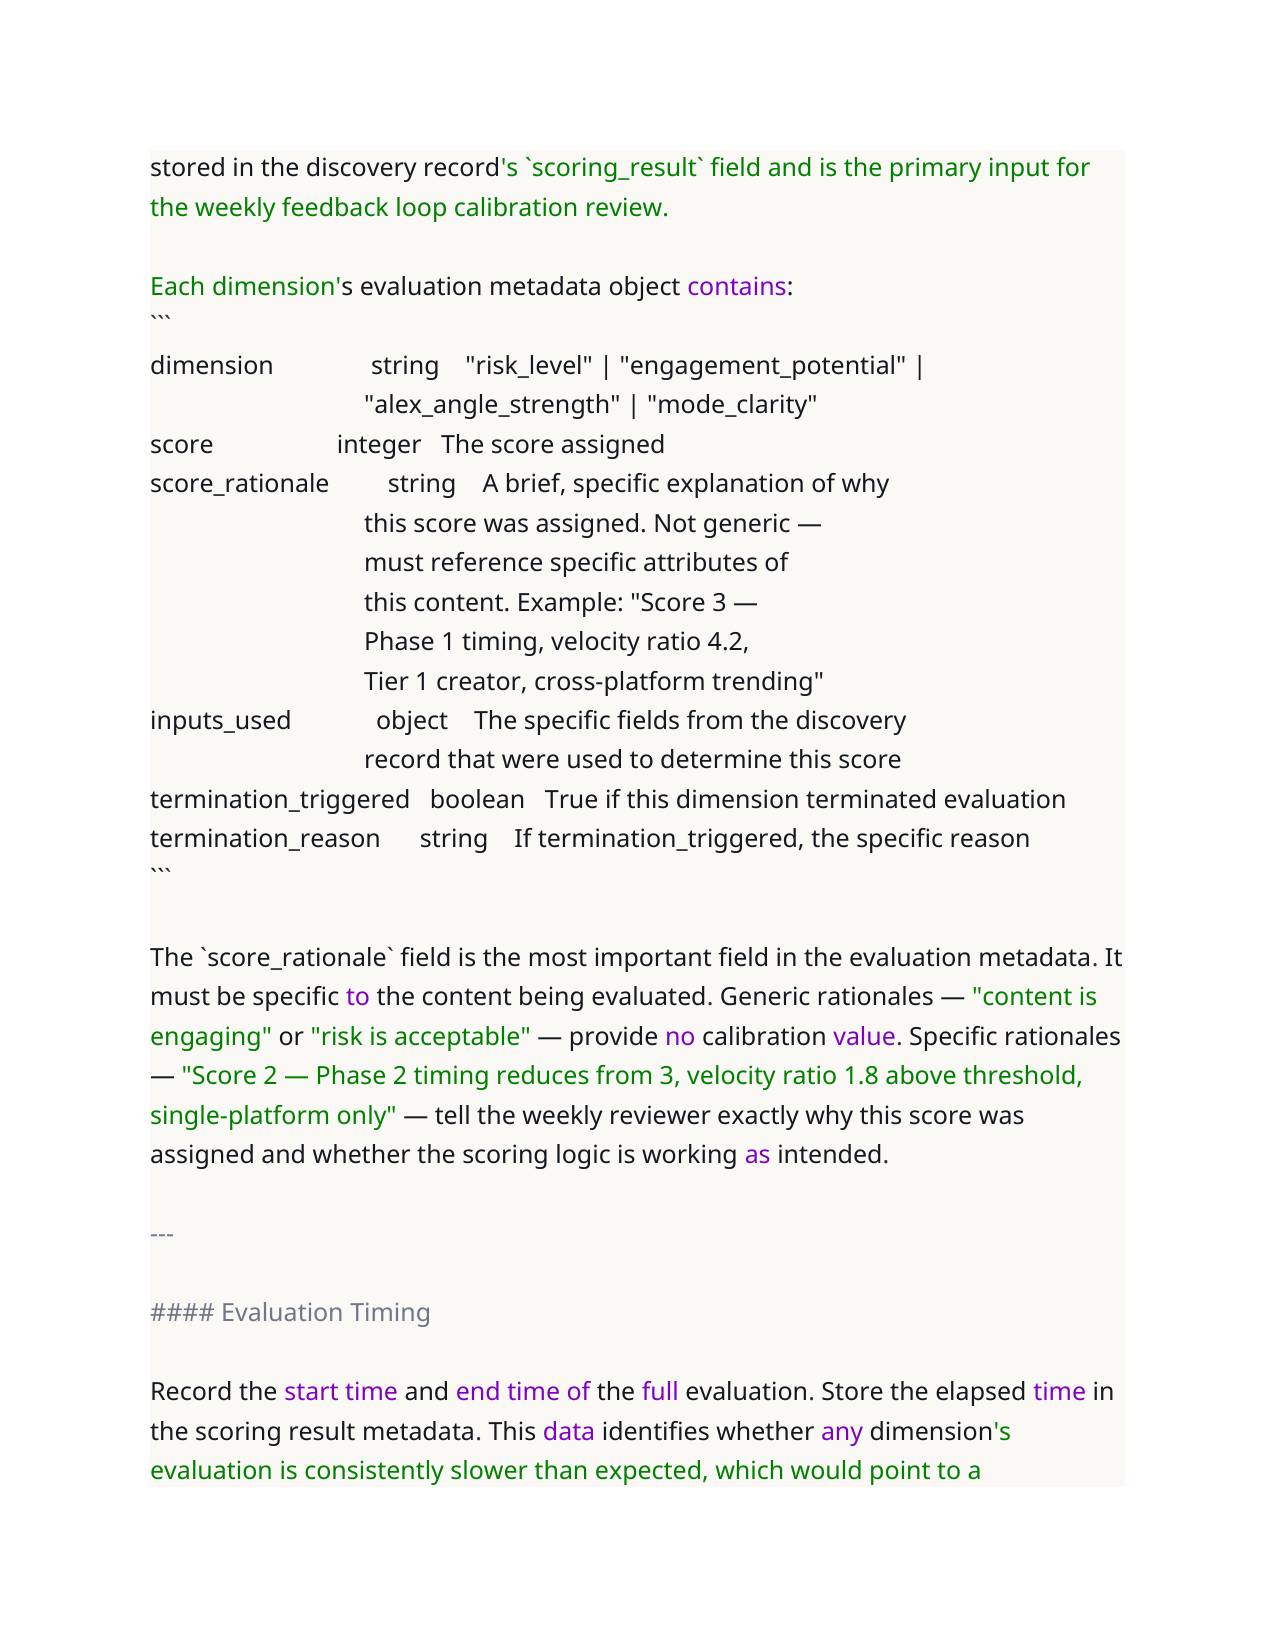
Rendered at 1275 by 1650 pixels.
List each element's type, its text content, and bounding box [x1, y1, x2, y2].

text SELECT * FROM discovery_queue WHERE status = 'pending_scoring' ORDER BY CASE timing_phase WHEN 'phase_1' THEN 1 WHEN 'phase_2' THEN 2 WHEN 'phase_3' THEN 3 ELSE 4 END ASC, CASE WHEN record->>'discovery_signals.category' = 'creator_watchlist' THEN 1 ELSE 2 END ASC, discovered_at ASC LIMIT 1 FOR UPDATE SKIP LOCKED ``` The `FOR UPDATE SKIP LOCKED` clause is critical. It acquires a row-level lock on the selected record and skips any records that are already locked by another process. This prevents two concurrent Scoring Component processes from picking up the same record simultaneously. In the prototype phase there is only one Scoring Component process, but the locking ensures correctness even if multiple processes run in the future and makes the system safe to scale. --- #### Handling an Empty Queue When the query returns no rows, the Queue Reader logs a `queue_empty` event (not an error — this is normal) and waits for the polling interval before querying again. It does not log `queue_empty` on every empty poll — it logs it once when the queue first becomes empty and then logs a `queue_non_empty` event when records return. Repeated `queue_empty` logs for every poll cycle produce noise that obscures real operational signals. --- #### Handling a Stale Phase Timing When the Queue Reader reads a record, the `timing_phase` field reflects the phase at the time the discovery system wrote the record. By the time the Scoring Component reads it, the content may have moved into a later phase — a Phase 1 record that sat in the queue for 7 hours is now in Phase 2. The Queue Reader must recalculate the current timing phase before passing the record to the Evaluation Engine. Use the same timing phase calculation logic defined in the Queue Writer section of the discovery documentation — content age from `content_created_at` to the current time, mapped to phase boundaries by content category. If the current timing phase is later than the recorded timing phase, update the `timing_phase` field in the record before evaluation and log a `phase_drift` event recording the original phase and the current phase. If the current phase is "expired" — the content is older than the maximum age window for its category — do not evaluate the record. Update the status to `"expired"`, log an `expired_before_scoring` event, and move to the next record. Do not route expired records to any review queue. --- #### Record Lock Timeout The row-level lock acquired by `FOR UPDATE SKIP LOCKED` is held until the database transaction completes. The transaction must complete — either by committing the scoring result or rolling back on failure — within a defined timeout period. If evaluation takes longer than expected and the lock is held for too long, other processes cannot pick up the record even though it is not being actively processed. Set a lock timeout of 120 seconds. This is generous — a full evaluation should complete in under 5 seconds under normal conditions. If evaluation has not completed within 120 seconds, roll back the transaction, log a `lock_timeout` critical error with the discovery_id, and move to the next record. The timed-out record reverts to `pending_scoring` status and will be picked up on the next polling cycle. --- ### Sub-Component 2: Evaluation Engine --- #### What the Evaluation Engine Does The Evaluation Engine receives a single discovery record from the Queue Reader and orchestrates the evaluation of all four scoring dimensions. It is the control layer — it does not contain any dimension-specific scoring logic itself, but it calls each Dimension Evaluator in the correct order, handles termination conditions, collects results, and passes them to the Composite Score Calculator. --- #### Evaluation Order and Termination Logic The Evaluation Engine calls dimension evaluators in this exact order. The order is not arbitrary — it is designed so that the most disqualifying conditions are checked first, terminating evaluation before wasted computation. **Step 1: Risk Level Evaluation.** Call the Risk Level Evaluator. Receive the score (0 or -3) and evaluation metadata. If the score is -3: immediately terminate evaluation. Do not call any other dimension evaluator. Pass the Risk Level result directly to the Tier Classifier with a Red-tier designation. The Composite Score Calculator is not called. Log the termination with the specific Red-tier trigger. If the score is 0: continue to Step 2. **Step 2: Engagement Potential Evaluation.** Call the Engagement Potential Evaluator. Receive the score (0, 1, 2, or 3) and evaluation metadata. If the score is 0: do not terminate evaluation. A score of 0 on Engagement Potential means the content has no meaningful engagement window — but the system still needs to know this forrouting purposes. Continue to Step 3. The composite score will be low enough to produce a Do Not Engage or Pass outcome regardless of other dimensions. If the score is 1, 2, or 3: continue to Step 3. **Step 3: Alex Angle Strength Evaluation.** Call the Alex Angle Strength Evaluator. Receive the score (0, 1, 2, or 3) and evaluation metadata. If the score is 0: terminate evaluation. An Alex Angle Strength score of 0 means no specific, genuine comment is possible. The Golden Rule of the voice document applies here — a comment that could appear on any video does not get posted. If no specific angle exists, do not engage regardless of all other scores. Pass the result to the Composite Score Calculator with the Alex Angle termination flag. The composite score is recorded as 0. Route to Do Not Engage. Log the termination. If the score is 1, 2, or 3: continue to Step 4. **Step 4: Mode Clarity Evaluation.** Call the Mode Clarity Evaluator. Receive the score (0, 1, or 2) and evaluation metadata. Pass all four dimension scores to the Composite Score Calculator. --- #### Evaluation Metadata Collection For each dimension, the Evaluation Engine collects not just the score but a metadata object describing how the score was determined. This metadata is stored in the discovery record's `scoring_result` field and is the primary input for the weekly feedback loop calibration review. Each dimension's evaluation metadata object contains: ``` dimension string "risk_level" | "engagement_potential" | "alex_angle_strength" | "mode_clarity" score integer The score assigned score_rationale string A brief, specific explanation of why this score was assigned. Not generic — must reference specific attributes of this content. Example: "Score 3 — Phase 1 timing, velocity ratio 4.2, Tier 1 creator, cross-platform trending" inputs_used object The specific fields from the discovery record that were used to determine this score termination_triggered boolean True if this dimension terminated evaluation termination_reason string If termination_triggered, the specific reason ``` The `score_rationale` field is the most important field in the evaluation metadata. It must be specific to the content being evaluated. Generic rationales — "content is engaging" or "risk is acceptable" — provide no calibration value. Specific rationales — "Score 2 — Phase 2 timing reduces from 3, velocity ratio 1.8 above threshold, single-platform only" — tell the weekly reviewer exactly why this score was assigned and whether the scoring logic is working as intended. --- #### Evaluation Timing Record the start time and end time of the full evaluation. Store the elapsed time in the scoring result metadata. This data identifies whether any dimension's evaluation is consistently slower than expected, which would point to a performance problem in that evaluator. Target evaluation time: under 2 seconds for the full four-dimension evaluation. If any single evaluation takes over 5 seconds, log a performance warning with the discovery_id and the dimension that was slow. --- ### Sub-Component 3: Dimension Evaluators Each dimension evaluator is a separate, independent module. It receives the full discovery record as input and returns a score integer plus an evaluation metadata object as output. Dimension evaluators do not call each other, do not share state, and do not modify the discovery record. They only read from it and return a result. --- ## Dimension 1: Engagement Potential --- ### What Engagement Potential Measures Engagement Potential measures the likelihood that a comment posted on this content will be seen by a significant audience and generate handle clicks — users curious enough about the commenter to visit the MoneyLion profile. It is not a measure of content quality. It is not a measure of whether Alex should comment. It is a measure of the opportunity size: how many people will see the comment if it is posted, and how much runway remains in the content's engagement window. Engagement Potential answers one question: if Alex posts the perfect comment on this content right now, how many people are realistically going to see it? A piece of content can be perfect for Alex to comment on — specific angle, right mode, no risk — and still score low on Engagement Potential because the timing window has closed or the content never gained meaningful traction. That is not a failure of the scoring framework. That is the framework correctly identifying that the engagement opportunity has passed, even if the content itself was good. --- ### Scoring Criteria **Score 3 — High Engagement Potential** All of the following must be true for a score of 3: The content is in Phase 1 of its timing window (0–6 hours for cultural content, 0–24 hours for finance content). The velocity ratio is above 2.0 — the content is performing at more than double its velocity threshold. The comment section is active — at least 3 top comments have been captured in `discovery_signals.top_existing_comments`, indicating a live, engaged audience.At least one of the following amplifying signals is present: `discovery_signals.is_cross_platform` is true, `author.verified` is true, `author.follower_count` exceeds 500,000, or `discovery_signals.trending_topic` is populated. A score of 3 does not require all amplifying signals — any one of them qualifies. A score of 3 requires Phase 1 timing — Phase 2 content cannot score 3 regardless of velocity or amplifying signals. **Score 2 — Moderate Engagement Potential** Content scores 2 when it meets the threshold but not the criteria for a score of 3. Any of the following conditions produces a score of 2: Phase 1 content with velocity ratio between 1.0 and 2.0 and no amplifying signals. Phase 2 content with velocity ratio above 2.0 and at least one amplifying signal. Content from a Tier 1 or Tier 2 creator watchlist regardless of timing phase, as long as it is within the maximum age window and above the velocity threshold. **Score 1 — Low Engagement Potential** Content scores 1 when engagement is above the velocity threshold but the opportunity is limited. Any of the following conditions produces a score of 1: Phase 2 content with velocity ratio between 1.0 and 2.0 and no amplifying signals. Phase 3 content with velocity ratio above 2.0. Finance content within its 72-hour window but in Phase 3,where search-driven discovery means the comment section may still accumulate views over time. Content from Tier 3 creator watchlist. **Score 0 — No Engagement Potential** Content scores 0 in any of the following conditions: Content is in expired status — age exceeds the maximum window for its category. This should not occur if the Queue Reader's expiry check is working, but the evaluator must handle it defensively. Content has a velocity ratio below 1.0 — it did not pass the velocity threshold. This should not occur if the Filter Pipeline is working, but again the evaluator must handle it defensively. Content has null metrics and `metrics.metrics_available` is false — the velocity cannot be assessed. A score of 0 does not terminate evaluation — the Evaluation Engine continues to the next dimension. But a score of 0 here means the composite score cannot exceed 5 (maximum remaining scores: Alex Angle 3 + Mode Clarity 2 = 5), which produces an Engage Standard outcome at best. In practice, content with zero Engagement Potential almost never reaches Engage Standard because Alex Angle and Mode Clarity scores of 3 and 2 are not independently achievable on stale, low-velocity content. --- ### Inputs Used The Engagement Potential evaluator reads the following fields from the discovery record: ``` metrics.adjusted_velocity_score metrics.velocity_ratio metrics.velocity_threshold_used metrics.metrics_available timing_phase Current phase (recalculated by Queue Reader) content_age_at_discovery_hours From discovery record timing_window_remaining_hours Recalculated from current time discovery_signals.is_cross_platform discovery_signals.top_existing_comments (count of entries) discovery_signals.trending_topic discovery_signals.trending_volume discovery_signals.category author.follower_count author.verified author.watchlist_tier ``` --- ### Score Rationale Examples These examples show what a well-formed score_rationale looks like for this dimension. The weekly feedback loop reviewer uses these rationales to verify that scoring is working as intended. ``` Score 3 rationale example: "Score 3 — Phase 1 timing (2.4 hours old), velocity ratio 3.8, active comment section (5 comments captured), cross-platform signal present (trending on X and TikTok simultaneously)" Score 2 rationale example: "Score 2 — Phase 2 timing reduces from 3, velocity ratio 2.3 (above 2.0 but Phase 2 cap applies), Tier 1 watchlist creator" Score 1 rationale example: "Score 1 — Phase 3 finance content, velocity ratio 1.4, no amplifying signals, long-tail search visibility possible" Score 0 rationale example: "Score 0 — Content age 51 hours exceeds 48-hour maximum for trending_cultural category. Expired before evaluation." ``` --- ### Edge Cases **Null top_existing_comments.** If `discovery_signals.top_existing_comments` is an empty array — comment extraction failed or the content is too new to have comments — do not penalize the score for this. An empty comments array does not indicate an inactive comment section. It indicates a data gap. Treat the active comment section criterion as unknown rather than failed. A score of 3 is still possible if all other criteria are met. **Null author follower count.** TikTok discovery records commonly have null `author.follower_count` because the Research API does not return this field. When follower count is null, treat the follower count amplifying signal as absent — not as a 500K+ account and not as a sub-1000 account. The score is determined by the remaining criteria without the follower count signal. **Null velocity ratio.** Serper-sourced content with null metrics produces a null velocity ratio. Score 0 for Engagement Potential. Log the null metrics as the reason. **Creator watchlist content with expired timing.** Even Tier 1 creator watchlist content should not score above 0 if it is past the maximum age window. The Queue Reader's expiry check should catch this, but if an expired watchlist record reaches the evaluator, score 0 and log it. --- ## Dimension 2: Alex Angle Strength --- ### What Alex Angle Strength Measures Alex Angle Strength measures the quality and specificity of the comment Alex can write on this content. It is the most important dimension in the scoring framework because it is the dimension most directly connected to whether the agent produces value or produces noise. The Golden Rule from the voice document governs this entire dimension: a comment that could appear on any video does not get posted. Every score in this dimension is an evaluation of how specific, genuine, and inevitable the best possible comment on this content is. A score of 3 means the angle is so specific to this exact content that it could not have been written without watching it. A score of 0 means no such angle exists. Alex Angle Strength is also the only dimension with a hard termination condition. A score of 0 terminates evaluation and routes the record to Do Not Engage regardless of all other scores.This is the correct behavior. A high-velocity, Phase 1, perfectly safe piece of content with no genuine Alex angle is worth nothing — posting a generic comment on it actively damages the persona by making Alex look like a bot. --- ### What the Evaluator Is Actually Doing The Alex Angle Strength evaluator is performing a different kind of evaluation than the other three dimensions. Engagement Potential, Mode Clarity, and Risk Level evaluate objective,measurable attributes of the content — timing, velocity, keyword presence, sensitivity patterns. Alex Angle Strength evaluates something more subjective: the quality of a comment that does not exist yet. This means the evaluator cannot simply read a field from the discovery record and map it to a score. It must reason about the content — its text, its context, its comment section — and assess whether a specific, genuine, non-generic comment is achievable. For an AI agent doing this evaluation, the inputs are: the content text, the hashtags, the top existing comments, the keyword matches that triggered discovery, and the content category. Fromthese inputs the evaluator must determine whether a comment exists that is: specific to something in this content, something Alex would actually say in character, at a level that would make a human stop and read it rather than scroll past it, and not already said by an existing top comment. --- ### The Quality Ladder The voice document defines a quality ladder for comments. The Alex Angle Strength evaluator maps its score to this ladder. The evaluator's job is to assess what level on the quality ladder the best possible comment on this content could reach. The quality levels are described in the voice document. For scoring purposes, the mapping is: Level 5 (the best possible — genuinely unexpected, perfectly specific): achievable angle → Score 3 Level 4 (strong — specific and good, clearly Alex): achievable angle → Score 3 or 2 depending on how clearly specific it is Level 3 (acceptable — specific enough to not be generic, passes the Golden Rule): achievable angle → Score 2 Level 2 (marginal — technically non-generic but forgettable): achievable angle → Score 1 Level 1 (generic — could appear on any video): no specific angle → Score 0 --- ### Scoring Criteria **Score 3 — Strong Angle** The content contains a specific, identifiable moment, detail, or tension that creates a comment opportunity that is impossible to write without having actually read or watched this content. The angle is not constructed by forcing a finance lens onto irrelevant content — it arises naturally from what the content is about. The comment that corresponds to this angle would strike a reader as inevitable — of course that is the comment to write here. Signals that suggest a score of 3: The content text contains a specific detail, number, moment, or statement that Alex can respond to directly. The top existing comments show that the audience is already engaged with the specific aspect Alex would comment on — Alex's comment would join an active conversation rather than start one in a dead section. The content's category is finance_content and the keyword match is a Tier 1 direct-relevance term — the MoneyLion product or perspective is directly relevant to what is being discussed. The content has a clear emotional beat — frustration, surprise, relief, humor — that Alex can meet at the right register without manufacturing a connection. **Score 2 — Adequate Angle** A specific angle exists but it requires thought to construct. The comment is not immediately obvious but upon reflection it is genuinely specific to this content. The connection between the content and what Alex would say is real but not immediate. Signals that suggest a score of 2: The content is finance-adjacent (Tier 2 keyword match) and the finance angle is not the content's primary subject but is genuinely present. The content's topic is one where Alex has a recognizable perspective, but the specific execution of the comment requires creativity to find. The existing top comments show that the audience has already made some of the obvious observations — Alex needs to find a less obvious angle that is still specific. **Score 1 — Weak Angle** An angle technically exists but it is either generic, forced, or already said. The comment that corresponds to this angle would pass the Golden Rule test only narrowly — it references something specific to this content but it would not make anyone stop scrolling. Signals that suggest a score of 1: The best angle Alex could write is a finance pun or wordplay that references the content's topic but does not engage with its specific content. The keyword match is a Tier 2 finance-adjacent term and the connection to what Alex would say requires significant construction. Multiple existing top comments have already said what Alex would say — the angle exists but the space is occupied. **Score 0 — No Angle** No specific, genuine comment exists. Any comment Alex would write on this content would be generic — it could appear on a dozen other videos without being out of place. This triggers the hard termination. Signals that suggest a score of 0: The content is straightforward in a way that leaves no room for a specific observation — a cooking tutorial with a budget tip embedded, where the finance observation is too surface-level toproduce a non-generic comment. The content is from the Trending Loop and is cultural content (Mode 1) where the finance-person-at-a-party angle does not naturally arise from anything specific in the content. All possible angles have already been taken by top comments with thousands of likes. --- ### Inputs Used ``` content.text content.hashtags discovery_signals.top_existing_comments discovery_signals.keyword_matches discovery_signals.keyword_tier discovery_signals.category discovery_signals.source content_type platform author.watchlist_tier metrics.likes As a proxy for content quality/resonance metrics.comments High comment count suggests active discussion ``` --- ### The Top Comments Check The top existing comments are the most important input for Alex Angle Strength evaluation after the content text itself. Before assigning a score, the evaluator must check whether anyexisting top comments have already occupied the angle Alex would take. The check works as follows: for each top comment in `discovery_signals.top_existing_comments`, assess whether the comment's substance overlaps with the angle Alex would write. If a top comment with over 1,000 likes has already made the finance observation Alex would make, the angle is occupied. Reduce the score by 1 if the best angle is occupied by an existing top comment. Do not reduce below 1 — a score of 1 means the angle exists but is weak, which is accurate if the angle has been taken. A score of 0 means no angle exists at all, which is different from an angle that exists but has been taken. Log the top comment check result in the evaluation metadata: which comment (if any) was assessed as occupying the Alex angle, and whether a score reduction was applied. --- ### Score Rationale Examples ``` Score 3 rationale example: "Score 3 — Content is a salary transparency video where creator reveals $43K salary at age 29 and asks if they're behind. Specific detail (salary amount and age) creates a direct MoneyLion Credit Builder angle. No existing top comment addresses this specific observation. Level 4-5 angle achievable." Score 2 rationale example: "Score 2 — Finance-adjacent content (quiet quitting) where the financial implications of job change are present but secondary. Angle requires construction — not immediately obvious but genuinely specific. Existing top comment with 2,400 likes has already made the salary observation, requiring a less obvious angle." Score 1 rationale example: "Score 1 — Cultural content (workplace comedy) where finance lens is possible but thin. Best available angle is a wordplay on 'paycheck' that references the specific content but would not stop a scrolling reader." Score 0 rationale example: "Score 0 — High-velocity cooking content with no finance angle. Source tag is trending_cultural but content is a recipe tutorial with no specific detail that creates an Alex angle. Any comment would be generic. EVALUATION TERMINATED." ``` --- ### Edge Cases **Content with no text.** Some content — particularly Instagram Reels — may have minimal or no caption text. If `content.text` is null or under 10 characters, the evaluator must rely entirely on hashtags and top existing comments to assess angle strength. If those are also sparse, score 1 or 0 depending on whether the content category suggests an angle is possible. Log the sparse text as a factor in the rationale. **MoneyLion mentioned negatively.** If the keyword matches include a MoneyLion-specific term and the content text appears to discuss MoneyLion negatively, score 0 for Alex Angle Strength. Engaging with content that criticizes MoneyLion requires a carefully crafted human response, not an agent-generated comment. The Risk Level evaluator will also flag this content, but the Angle Strength evaluator should independently recognize this case and score accordingly. **Competitor content.** Content that matches competitor terms (Chime, SoFi, etc.) in Tier 1 is often a genuine Mode 2 engagement opportunity — Alex can add value to a conversation about a competitor's product. Score these based on whether a specific, non-generic MoneyLion-relevant angle exists in the content. Do not automatically score competitor content high or low — evaluate the specific angle available. --- ## Dimension 3: Mode Clarity --- ### What Mode Clarity Measures Mode Clarity measures how unambiguously the correct operating mode for Alex can be identified from this content. The voice document defines two modes: Mode 1 (the finance person at a party — engaged cultural participant who happens to work in finance) and Mode 2 (the knowledgeable friend — warm, practical financial guidance). Using the wrong mode on content is one of the most damaging errors the agent can make. Mode 2 warmth on content that calls for Mode 1 humor comes across as tone-deaf. Mode 1 humor on content where someone is expressing genuine financial anxiety comes across as dismissive and cold. Mode Clarity does not measure which mode is correct — it measures how clearly the correct mode can be identified. Content where the correct mode is obvious scores high. Content where the mode is ambiguous — where choosing incorrectly is a real risk — scores low. Content where the mode cannot be determined with confidence scores 0 and is flagged for human review. --- ### Scoring Criteria **Score 2 — Mode Unambiguous** The correct operating mode can be identified with full confidence. One of the following is true: The content has no finance angle whatsoever — it is pure cultural or entertainment content. Mode 1 is the only possible mode. Or: the content is unambiguously about personal finance — a salary reveal, a debt payoff journey, a credit score question. Mode 2 is the only appropriate mode. The key test for a score of 2: if a second evaluator looked at this content independently, they would reach the same mode conclusion without hesitation or qualification. **Score 1 — Mode Determinable With Confidence** The correct mode can be identified but it requires interpretation. The content is finance-adjacent but not primarily financial — workplace content, cost-of-living content, lifestyle content with financial undertones. The likely mode is Mode 1 but Mode 2 is not impossible. Or: the content discusses financial stress in a way that is primarily humorous rather than a genuine expression of distress — Mode 1 humor is probably right but Mode 2 warmth is not wrong. A score of 1 means the evaluator has determined a mode with reasonable confidence, but acknowledges that the determination required judgment rather than being self-evident. The mode is included in the scoring result with a confidence note. **Score 0 — Mode Indeterminate** The correct mode cannot be determined with confidence. The content sits directly on the line between the two modes in a way where choosing incorrectly carries meaningful risk. This triggers a human review flag — not a termination of evaluation, but an override that routes the record to the Yellow-tier queue regardless of the composite score. The clearest example from the voice document: content that expresses financial anxiety through humor. It is simultaneously funny about something serious. Mode 1 humor could be read as dismissive of real distress. Mode 2 warmth could be read as missing the joke. The risk of getting it wrong is high enough that a human must determine the mode before the comment is generated. A score of 0 on Mode Clarity does not terminate evaluation. The composite score is calculated including this 0. But the Tier Classifier treats a Mode Clarity score of 0 as a Yellow-tier flag that overrides the Green-tier classification regardless of the composite score. --- ### Mode Identification Logic The Mode Clarity evaluator determines mode using the following logic. This logic produces the mode determination that is stored in the scoring result and passed to the Comment Generation Component. **Step 1: Check content category.** If `discovery_signals.category` is "trending_cultural" or "viral_general" — Mode 1 is the default. Proceed to Step 3. If `discovery_signals.category` is "finance_content" or "creator_watchlist" — Mode 2 is the default. Proceed to Step 2. **Step 2: Check for humor indicators in finance content.** Finance content defaults to Mode 2, but finance content that is primarily comedic requires Mode 1. Check the content text for humor indicators: emoji commonly used in humorous contexts (💀 😭 💸 🤣), humor hashtags (#fyp content that references the comedy of the situation), explicit humor framing ("me when," "POV," "nobody:" formats). If strong humor indicators are present in finance content, reconsider Mode 2 as the default and assess Mode 1 as an alternative. If both modes are plausible after this check, score Mode Clarity 0. If Mode 2 remains clearly dominant after the humor check, score Mode Clarity 2. **Step 3: Check for financial distress in cultural content.** Cultural content defaults to Mode 1, but cultural content that reveals genuine financial distress — even when framed humorously — may warrant Mode 2 warmth. Check for distress signals: language suggesting real stress rather than performative humor ("I actually can't afford," "this isn't a joke," "genuinely scared"), comment section content showing others expressing real distress rather than laughing along. If genuine distress signals are present in cultural content, assess whether Mode 2 warmth is more appropriate than Mode 1 humor. If both are plausible, score Mode Clarity 0. If Mode 1 remains clearly appropriate, score Mode Clarity 2 or 1. --- ### Inputs Used ``` content.text content.hashtags discovery_signals.category discovery_signals.keyword_matches discovery_signals.keyword_tier discovery_signals.top_existing_comments content_type platform ``` --- ### Score Rationale Examples ``` Score 2 rationale example (Mode 1 unambiguous): "Score 2 — Trending cultural content (cat video with viral sound). Category is trending_cultural, no financial content whatsoever. Mode 1 is the only possible mode. Mode determination: Mode 1, confidence: high." Score 2 rationale example (Mode 2 unambiguous): "Score 2 — Salary transparency video, Tier 1 keyword match (salary reveal, what I make). Content is unambiguously about personal finance. No humor indicators that would suggest Mode 1. Mode determination: Mode 2, confidence: high." Score 1 rationale example: "Score 1 — Workplace comedy content (quiet quitting POV video). Category viral_general, Tier 2 keyword match. Content is primarily humor but has a financial undertone. Mode 1 is the likely mode but Mode 2 is not wrong. Mode determination: Mode 1, confidence: moderate." Score 0 rationale example: "Score 0 — Financial anxiety content presented through self-deprecating humor. Caption: 'me checking my bank account 💀💀💀' with comment section showing both laughing responses and genuine expressions of stress. Mode 1 risks being dismissive. Mode 2 risks missing the humor. Mode cannot be determined with confidence. YELLOW-TIER FLAG APPLIED." ``` --- ### Edge Cases **Content entirely in a foreign language with English hashtags.** The content text may be in a language other than English, but English finance hashtags triggered discovery. Mode cannot be reliably assessed without understanding the content text. Score Mode Clarity 0 and flag for human review. Note the language issue in the evaluation metadata. **Content where Mode 2 would require product-specific knowledge.** Some finance content requires Mode 2 but the specific financial topic is one where MoneyLion's product is not directly relevant — obscure investment instruments, tax law questions, real estate financing. Mode 2 warmth is still appropriate but the evaluator should note that the comment must be genuinely helpful rather than product-promotional. Score Mode Clarity 2 or 1 as normal — this is a guidance note for Comment Generation, not a Mode Clarity issue. --- ## Dimension 4: Risk Level --- ### What Risk Level Measures Risk Level measures the sensitivity, compliance, and reputational risk of engaging with this content. It is the only dimension with a negative score and the only dimension that can terminate evaluation entirely. A score of 0 means the content is appropriate to engage with from a risk perspective. A score of -1 means the content requires human review before any comment is posted. A score of -3 means the content is categorically off-limits. Risk Level is evaluated first in the Evaluation Engine because a score of -3 must terminate all further evaluation immediately. The other three dimensions are never evaluated on Red-tier content. --- ### The Three Tier System **Green Tier — Score 0** Content is low-risk. None of the Yellow or Red tier signals are present. The content is lighthearted, non-sensitive, non-controversial. No emotional weight that could make brand engagement inappropriate. No identity dimensions that are central to the content. No health, illness, or medical content. No political or legal content. No minors as the primary subject. No negative MoneyLion association. Green-tier content can be auto-posted (in Mode C) if all other scoring conditions are met. Human review is not required by risk considerations, though it may still be required by other routing rules. **Yellow Tier — Score -1** Content has elevated sensitivity that requires human judgment before posting. A Yellow-tier flag does not mean do not engage — it means do not engage without human review. The specific reason for the Yellow flag must be logged and presented to the human reviewer so they can make an informed decision. The following conditions produce a Yellow-tier flag. Any single condition is sufficient. Illness, injury, or health content, even when framed humorously. A video about someone's hospital bill is health content even if the creator is laughing about it. A video about medical debt is health content even though it is primarily about finances. Emotional vulnerability content — grief, loss, major life stress. Content where the creator or the comment section reveals genuine emotional distress that goes beyond financial anxiety into personal pain. Edgy or transgressive content where a misread of Alex's comment could cause offense. Content that is playing with social norms in a way that requires careful navigation. Content that names a specific company or employer in a potentially negative context. A video complaining about a specific employer's practices could be a trap for brand engagement. Social dynamics with a power imbalance — content about workplace harassment, discrimination, or abuse of power. Content from a creator with a known controversy in their history. A creator who has been involved in public controversy is higher risk even if the specific content being engaged with is benign. Content where the best Alex comment is bold or edgy in a way that could be misread. If the comment would be funny to most people but offensive to a meaningful minority, it requires human judgment. **Red Tier — Score -3** Content is categorically off-limits. A score of -3 is absolute and non-negotiable. The following conditions produce a Red-tier score. Any single condition is sufficient. Death of any person in any framing — including humorous framings like "RIP my bank account" should be assessed carefully, but content involving an actual person's death is always Red-tier regardless of how the creator frames it. Active mental health crisis — content involving self-harm, suicidal ideation, eating disorders, or substance abuse where the creator or subjects are in an active crisis rather than discussing these topics educationally. Genuine trauma — content about abuse, assault, violence, or other traumatic experiences. Contested political content — any content where a political figure, election, policy controversy, or partisan issue is the primary subject. Active news events — breaking news, disasters, crises, or rapidly developing situations. Minors as the primary subject of the content. Content where MoneyLion's presence would be read as exploitative — financial hardship content where a brand comment would come across as opportunistic. Content where MoneyLion is discussed negatively — complaints about the product, negative experiences, criticism of the brand. Content involving a direct competitor in a way that could create legal exposure — comparative advertising claims, false statements about competitors. Regulatory or legal matters in financial services — content about lawsuits, regulatory actions, compliance failures involving financial institutions. --- ### The Coarse Sensitivity Filter Relationship The Filter Pipeline's coarse sensitivity filter catches the most obvious Red-tier content before it reaches the Scoring Component. The Risk Level evaluator is not a duplicate of that filter — it is a more thorough evaluation that catches sensitivity patterns the coarse filter may have missed. The coarse filter applies simple pattern matching against a defined list of terms. The Risk Level evaluator applies judgment to the full content — including context, framing, comment section content, and creator history signals. Content that the coarse filter passes as acceptable may still receive a Yellow or Red-tier score from the Risk Level evaluator based on contextual signals the pattern match could not detect. --- ### Inputs Used ``` content.text content.hashtags discovery_signals.top_existing_comments Comment section tone is a risk signal discovery_signals.keyword_matches MoneyLion-specific matches require extra risk scrutiny discovery_signals.category author.username author.follower_count High-follower controversial creators carry higher risk platform content_type parse_errors Null fields may hide risk signals ``` --- ### Risk Evaluation Process The Risk Level evaluator applies checks in this order. The evaluator stops at the first Red-tier condition found. **Step 1: Red-tier check.** Evaluate the content against every Red-tier condition. Check the content text, hashtags, and top existing comments for signals of each condition. If any Red-tier condition is confirmed, assign score -3. Log the specific condition and the specific signal that triggered it. Terminate evaluation. **Step 2: Yellow-tier check.** If no Red-tier condition was found, evaluate against every Yellow-tier condition. Check for illness, emotional vulnerability, edginess, named companies, power imbalance, creator controversy, and bold angle risk. If any Yellow-tier condition is found, assign score -1. Log every Yellow-tier condition found — there may be more than one, and each must be presented to the human reviewer. Continue evaluation — Yellow-tier does not terminate. **Step 3: Green-tier confirmation.** If no Red or Yellow conditions were found, assign score 0. Log the confirmation that no risk signals were found. --- ### Score Rationale Examples ``` Score 0 rationale example: "Score 0 (Green) — Salary transparency content. No death/tragedy signals. No mental health crisis signals. No political content. No named company in negative context. No minor as primary subject. No MoneyLion negative mention. Creator has no flagged controversy history. Content is appropriate for engagement." Score -1 rationale example: "Score -1 (Yellow) — Medical debt content. Creator discusses hospital bill from recent surgery. Content involves health/ illness even though framing is financial. Human review required before comment is generated. Specific Yellow flag: health_illness_content." Score -3 rationale example: "Score -3 (Red) — Content involves active news event. Creator is posting live updates about a natural disaster affecting their community. Brand engagement is categorically inappropriate. EVALUATION TERMINATED." ``` --- ### Edge Cases **"RIP my savings account" and similar humor.** Humorous use of death-adjacent language in clearly financial contexts is a common social media pattern. The Risk Level evaluator must distinguish between this pattern (not Red-tier) and content where an actual person has died (always Red-tier). The key signal: is the death language applied to a person or to a financial concept? "RIP my paycheck after bills" is not Red-tier. "RIP [creator's relative's name]" is Red-tier. When genuinely ambiguous, default to Yellow-tier rather than Red-tier — human review will make the final determination. **Mental health discussed educationally vs. actively.** A creator discussing their past experience with financial stress and mental health as a recovered, reflective narrative is different from a creator in active crisis. The former may be Yellow-tier (emotional vulnerability). The latter is Red-tier (active mental health crisis). The signals: present tense vs. past tense, active distress indicators in the caption or comment section, crisis resources in the content. When ambiguous, default to Yellow-tier. **MoneyLion mentioned in passing.** If MoneyLion is mentioned briefly and neutrally in content that is primarily about something else — "I use MoneyLion for my cash advance" in a broader personal finance video — this is not a Red-tier MoneyLion negative mention. It is a high-priority Tier 1 keyword match. Evaluate it as such. Red-tier MoneyLion mentions are content where MoneyLion is the primary negative subject — complaints, bad experiences, criticism. --- ## Composite Score Calculator --- ### What the Composite Score Calculator Does The Composite Score Calculator receives the four dimension scores from the Evaluation Engine and produces a single composite score that determines the content's outcome category. It enforces the two termination conditions that the Evaluation Engine flagged — Red-tier termination and zero Alex Angle termination — and maps the composite score to one of the five outcome categories. --- ### The Calculation The composite score formula is: ``` composite_score = engagement_potential + alex_angle_strength + mode_clarity + risk_level ``` The maximum possible composite score is 8 (3 + 3 + 2 + 0). The minimum possible composite score before termination conditions is -3 (0 + 0 + 0 + (-3)). In practice, a Risk Level score of -3 terminates evaluation before the composite score is calculated, so the effective minimum composite score for any non-terminated record is 0. --- ### Termination Condition Enforcement Before calculating the composite score, the Calculator checks for the two termination flags set by the Evaluation Engine. **Red-tier termination flag.** If the Risk Level evaluator returned -3 and set the termination flag, the Calculator does not calculate a composite score. It assigns `composite_score: null`, `outcome: "red_tier"`, and passes immediately to the Tier Classifier. **Zero Alex Angle termination flag.** If the Alex Angle Strength evaluator returned 0 and set the termination flag, the Calculator assigns `composite_score: 0`, `outcome: "do_not_engage"`, and passes to the Tier Classifier. Note that the composite score is recorded as 0 here even though the Engagement Potential and Mode Clarity dimensions may have produced positive scores — the zero-angle termination overrides the composite calculation. --- ### Outcome Category Mapping After calculating the composite score, map it to an outcome category: ``` Composite score 7–8: outcome = "engage_immediately" Composite score 5–6: outcome = "engage_standard" Composite score 3–4: outcome = "pass" Composite score 0–2: outcome = "do_not_engage" Composite score null: outcome = "red_tier" (set by termination flag, not calculated) ``` These mappings are fixed. They are not configurable. Do not make them configurable — the outcome thresholds are defined in the voice document and changing them requires a deliberate voice document update, not a configuration change. --- ### Yellow-Tier Interaction A Yellow-tier flag from the Risk Level evaluator (-1 score) does not change the composite score mapping. The composite score is calculated normally with the -1 included. The outcome category is determined from the composite score normally. The Yellow-tier flag is passed to the Tier Classifier separately, where it overrides the routing destination regardless of the outcome category. This means a record with a composite score of 7 and a Yellow-tier flag receives outcome `"engage_immediately"` from the Calculator — but the Tier Classifier overrides the routing from the priority review queue to the Yellow-tier queue. The outcome category reflects the content's quality. The tier classification reflects the risk. Both are recorded in the scoring result. --- ### What the Calculator Produces The Calculator outputs the following, which it passes to the Tier Classifier: ``` composite_score float or null The calculated composite score outcome string One of the five outcome categories dimension_scores object All four dimension scores risk_level integer 0 or -1 or -3 engagement_potential integer 0, 1, 2, or 3 alex_angle_strength integer 0, 1, 2, or 3 mode_clarity integer 0, 1, or 2 termination_flags object red_tier_terminated boolean zero_angle_terminated boolean yellow_tier_flag boolean True if risk_level = -1 mode_determination string or null "mode_1" | "mode_2" | null (if Mode Clarity = 0) mode_confidence string or null "high" | "moderate" | null ``` --- ## Tier Classifier --- ### What the Tier Classifier Does The Tier Classifier receives the Calculator's output and produces the final tier classification and routing queue assignment. It is the last evaluation step before the Queue Router writes results to the database. The Tier Classifier applies three classification rules in order. **Rule 1: Red-tier classification.** If `red_tier_terminated` is true, classify as Red tier. Assign routing queue `"red_tier"`. No further rules are applied. **Rule 2: Yellow-tier override.** If `yellow_tier_flag` is true, classify as Yellow tier regardless of composite score and outcome. Assign routing queue `"yellow_tier"`. The original outcome category is preserved in the scoring result for reference but does not determine routing. No further rules are applied. If `mode_clarity_score` is 0, apply the same Yellow-tier override. A Mode Clarity score of 0 is functionally equivalent to a Yellow-tier flag for routing purposes — human review must determine the mode before the comment can be generated. **Rule 3: Green-tier classification.** If neither Red nor Yellow conditions apply, classify as Green tier. Assign the routing queue based on the outcome category: ``` outcome "engage_immediately" → queue "priority_review" outcome "engage_standard" → queue "standard_review" outcome "pass" → queue "passed" outcome "do_not_engage" → queue "do_not_engage" ``` --- ### Priority Assignment Each routing queue entry carries a priority value that the downstream components use to order their work queue. Priority is assigned as follows: ``` priority_review queue: Phase 1 content: priority 1 (highest) Phase 2 content: priority 2 Phase 3 content: priority 3 yellow_tier queue: Phase 1 content: priority 1 Phase 2 content: priority 2 Phase 3 content: priority 3 standard_review queue: Finance content, Phase 2: priority 2 Cultural content, Phase 2: priority 3 Phase 3 content: priority 4 All other queues: priority 5 (lowest) [150, 150, 1125, 1487]
